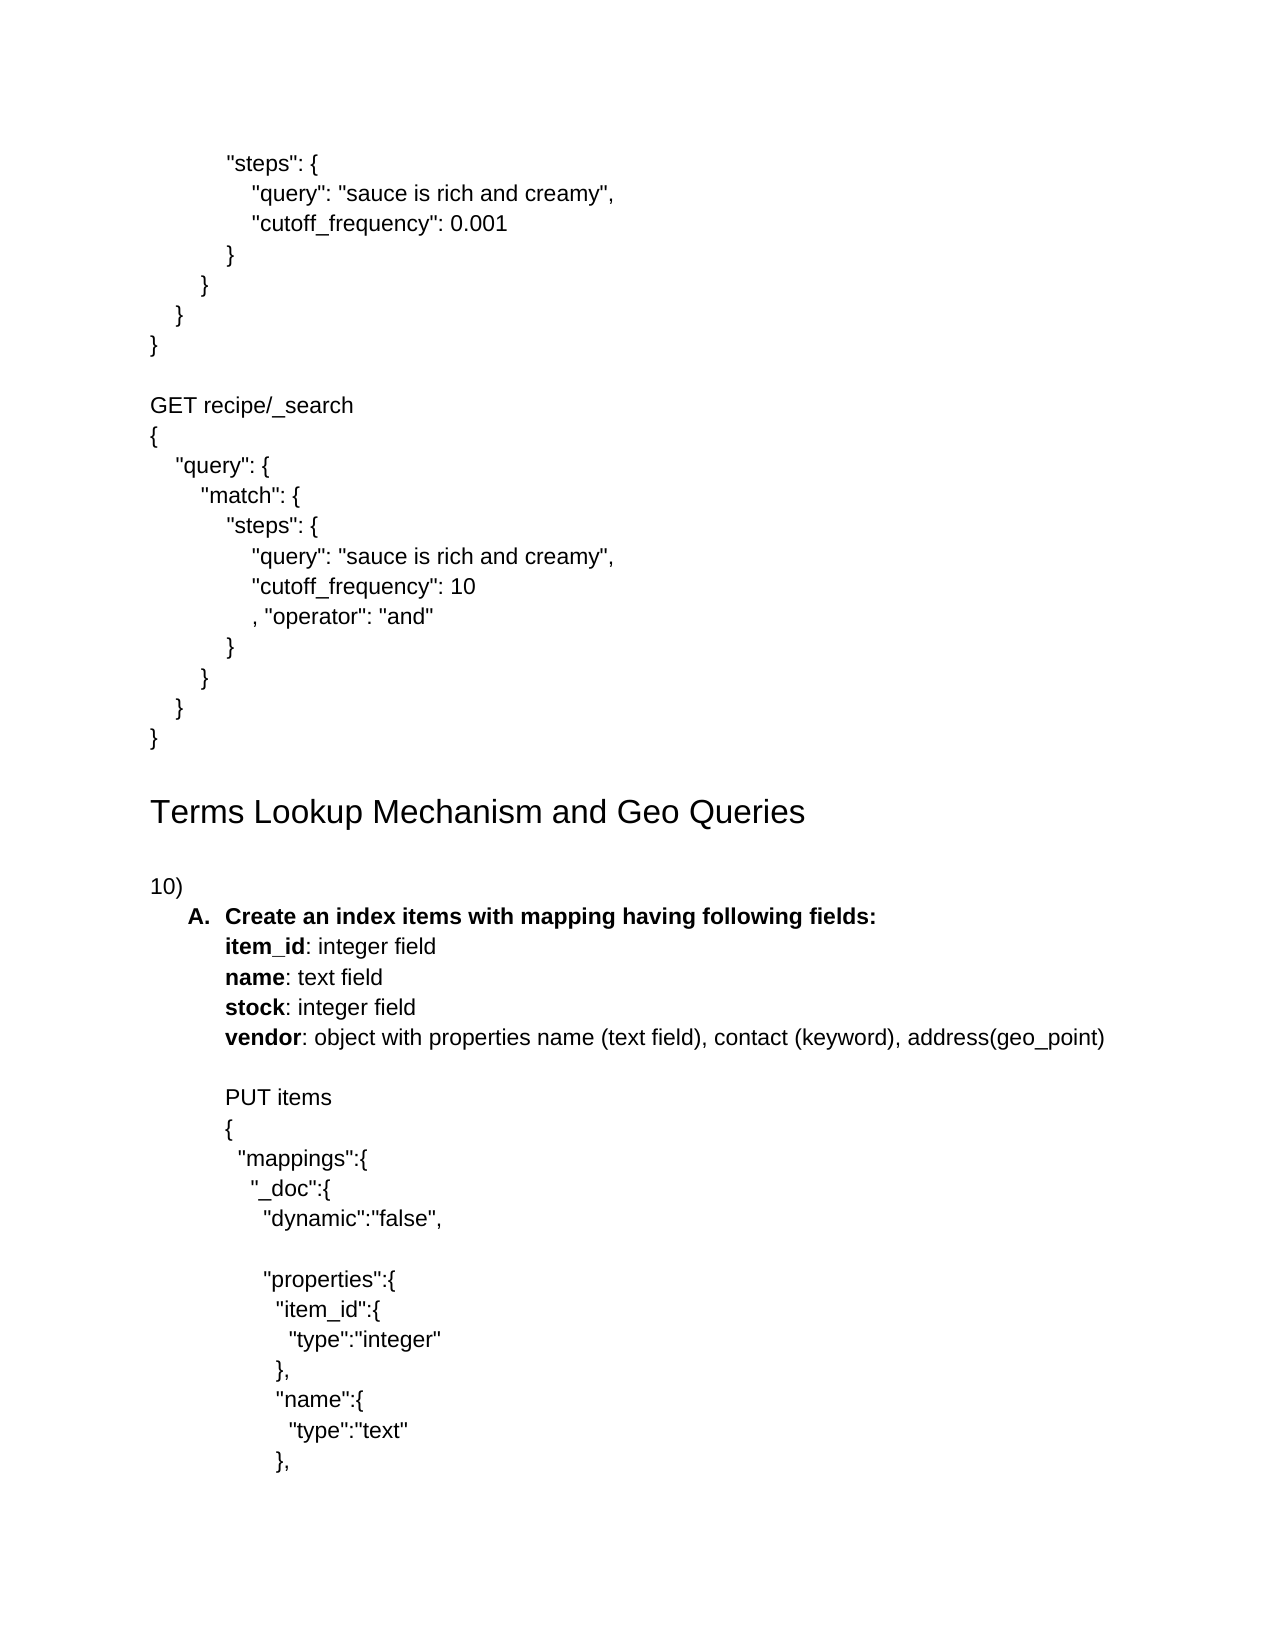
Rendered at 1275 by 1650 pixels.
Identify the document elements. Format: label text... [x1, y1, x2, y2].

text "dynamic":"false", [225, 1205, 1125, 1231]
text } [150, 271, 1125, 297]
text "type":"integer" [225, 1326, 1125, 1352]
text "name":{ [225, 1386, 1125, 1413]
text } [150, 724, 1125, 750]
text }, [225, 1447, 1125, 1473]
text { [150, 422, 1125, 448]
text "steps": { [150, 150, 1125, 176]
text stock: integer field [225, 994, 1125, 1020]
text "cutoff_frequency": 10 [150, 573, 1125, 599]
text "item_id":{ [225, 1296, 1125, 1322]
text } [150, 663, 1125, 690]
text "_doc":{ [225, 1175, 1125, 1201]
text "steps": { [150, 512, 1125, 539]
text "cutoff_frequency": 0.001 [150, 210, 1125, 237]
text "query": "sauce is rich and creamy", [150, 180, 1125, 207]
text "mappings":{ [225, 1145, 1125, 1171]
text "query": "sauce is rich and creamy", [150, 543, 1125, 569]
text name: text field [225, 963, 1125, 990]
text } [150, 241, 1125, 267]
subtitle Terms Lookup Mechanism and Geo Queries [150, 792, 1125, 830]
text } [150, 694, 1125, 720]
text "properties":{ [225, 1266, 1125, 1292]
text } [150, 331, 1125, 358]
text } [150, 633, 1125, 660]
text 10) [150, 873, 1125, 899]
text item_id: integer field [225, 933, 1125, 959]
text vendor: object with properties name (text field), contact (keyword), address(geo_point) [225, 1024, 1125, 1050]
text } [150, 301, 1125, 327]
text "query": { [150, 452, 1125, 478]
text "match": { [150, 482, 1125, 509]
text PUT items [225, 1084, 1125, 1111]
text , "operator": "and" [150, 603, 1125, 629]
list Create an index items with mapping having following fields: [187, 903, 1125, 929]
text }, [225, 1356, 1125, 1382]
text { [225, 1114, 1125, 1141]
text "type":"text" [225, 1417, 1125, 1443]
text GET recipe/_search [150, 392, 1125, 418]
